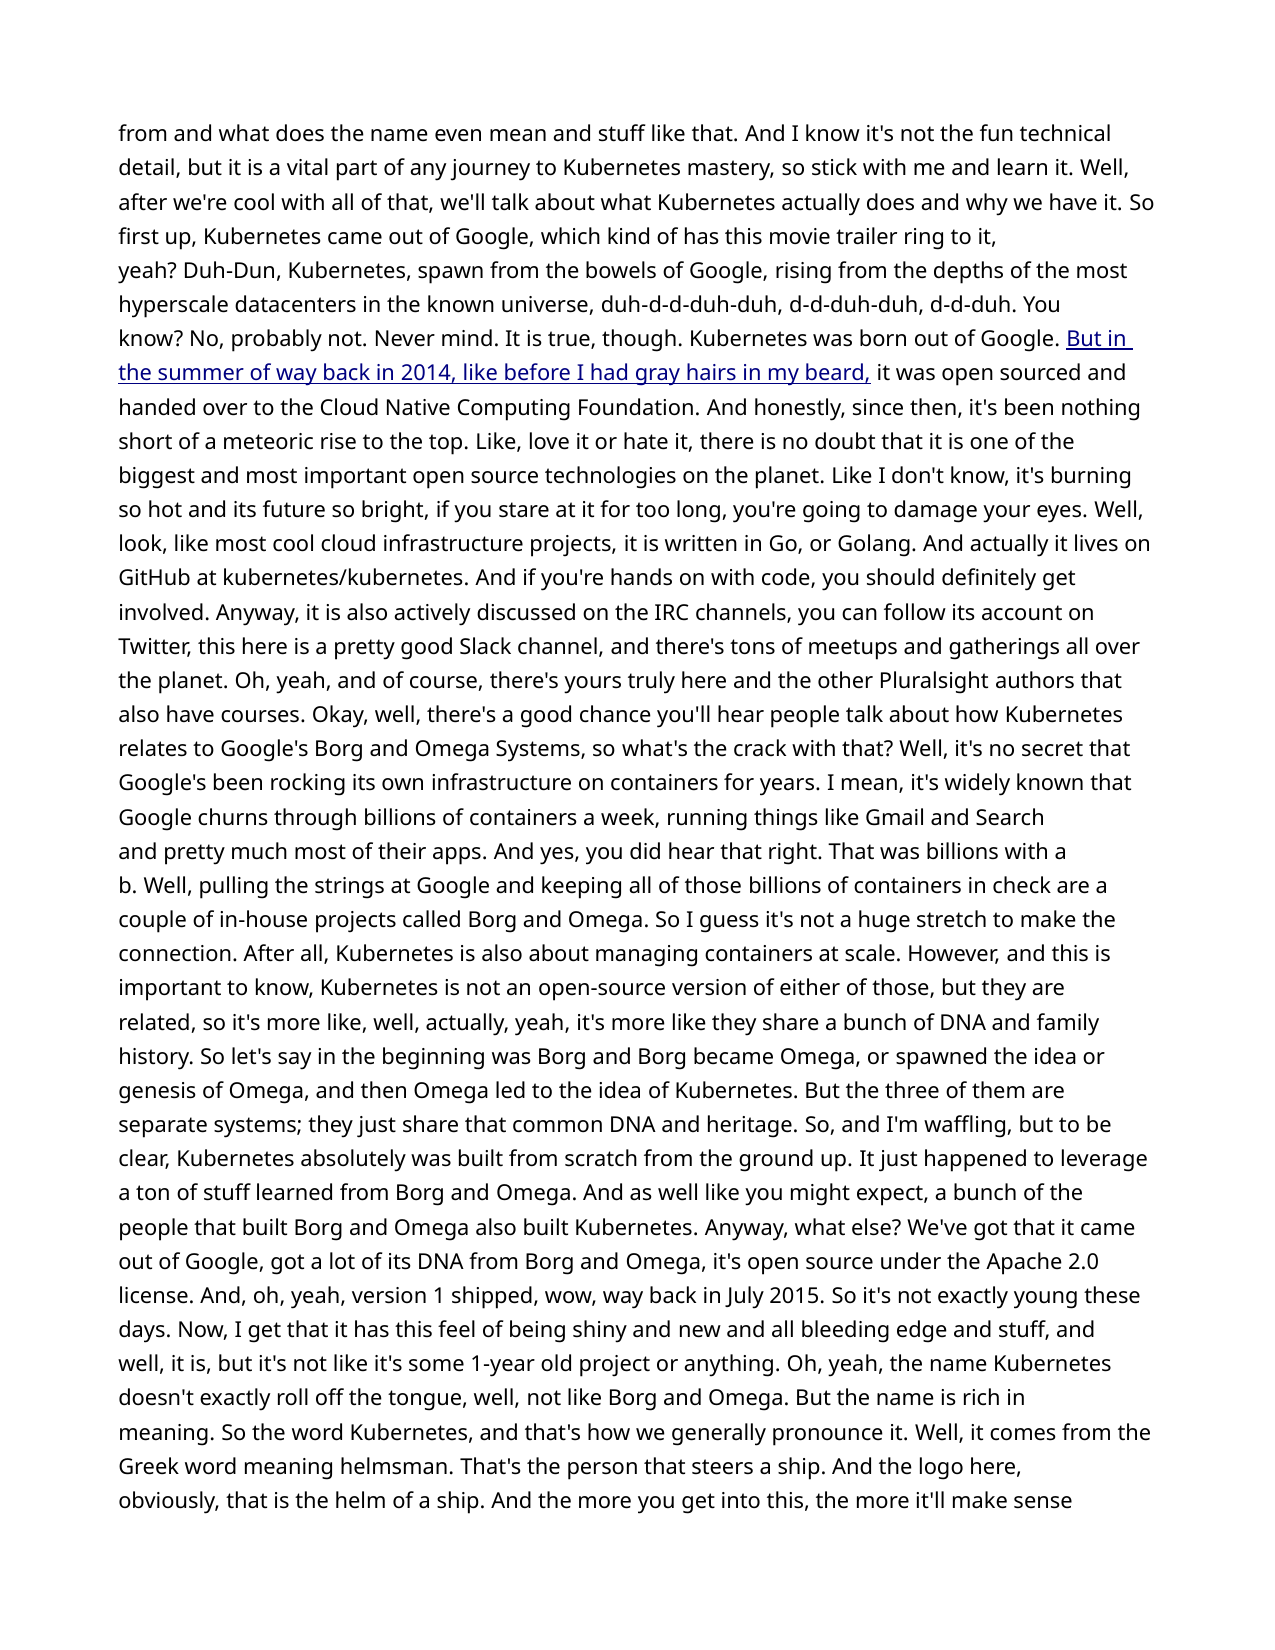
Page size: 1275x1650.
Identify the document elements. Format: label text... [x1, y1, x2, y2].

text from and what does the name even mean and stuff like that. And I know it's not the fun technical detail, but it is a vital part of any journey to Kubernetes mastery, so stick with me and learn it. Well, after we're cool with all of that, we'll talk about what Kubernetes actually does and why we have it. So first up, Kubernetes came out of Google, which kind of has this movie trailer ring to it, yeah? Duh‑Dun, Kubernetes, spawn from the bowels of Google, rising from the depths of the most hyperscale datacenters in the known universe, duh‑d‑d‑duh‑duh, d‑d‑duh‑duh, d‑d‑duh. You know? No, probably not. Never mind. It is true, though. Kubernetes was born out of Google. But in the summer of way back in 2014, like before I had gray hairs in my beard, it was open sourced and handed over to the Cloud Native Computing Foundation. And honestly, since then, it's been nothing short of a meteoric rise to the top. Like, love it or hate it, there is no doubt that it is one of the biggest and most important open source technologies on the planet. Like I don't know, it's burning so hot and its future so bright, if you stare at it for too long, you're going to damage your eyes. Well, look, like most cool cloud infrastructure projects, it is written in Go, or Golang. And actually it lives on GitHub at kubernetes/kubernetes. And if you're hands on with code, you should definitely get involved. Anyway, it is also actively discussed on the IRC channels, you can follow its account on Twitter, this here is a pretty good Slack channel, and there's tons of meetups and gatherings all over the planet. Oh, yeah, and of course, there's yours truly here and the other Pluralsight authors that also have courses. Okay, well, there's a good chance you'll hear people talk about how Kubernetes relates to Google's Borg and Omega Systems, so what's the crack with that? Well, it's no secret that Google's been rocking its own infrastructure on containers for years. I mean, it's widely known that Google churns through billions of containers a week, running things like Gmail and Search and pretty much most of their apps. And yes, you did hear that right. That was billions with a b. Well, pulling the strings at Google and keeping all of those billions of containers in check are a couple of in‑house projects called Borg and Omega. So I guess it's not a huge stretch to make the connection. After all, Kubernetes is also about managing containers at scale. However, and this is important to know, Kubernetes is not an open‑source version of either of those, but they are related, so it's more like, well, actually, yeah, it's more like they share a bunch of DNA and family history. So let's say in the beginning was Borg and Borg became Omega, or spawned the idea or genesis of Omega, and then Omega led to the idea of Kubernetes. But the three of them are separate systems; they just share that common DNA and heritage. So, and I'm waffling, but to be clear, Kubernetes absolutely was built from scratch from the ground up. It just happened to leverage a ton of stuff learned from Borg and Omega. And as well like you might expect, a bunch of the people that built Borg and Omega also built Kubernetes. Anyway, what else? We've got that it came out of Google, got a lot of its DNA from Borg and Omega, it's open source under the Apache 2.0 license. And, oh, yeah, version 1 shipped, wow, way back in July 2015. So it's not exactly young these days. Now, I get that it has this feel of being shiny and new and all bleeding edge and stuff, and well, it is, but it's not like it's some 1‑year old project or anything. Oh, yeah, the name Kubernetes doesn't exactly roll off the tongue, well, not like Borg and Omega. But the name is rich in meaning. So the word Kubernetes, and that's how we generally pronounce it. Well, it comes from the Greek word meaning helmsman. That's the person that steers a ship. And the logo here, obviously, that is the helm of a ship. And the more you get into this, the more it'll make sense [118, 118, 1157, 1514]
